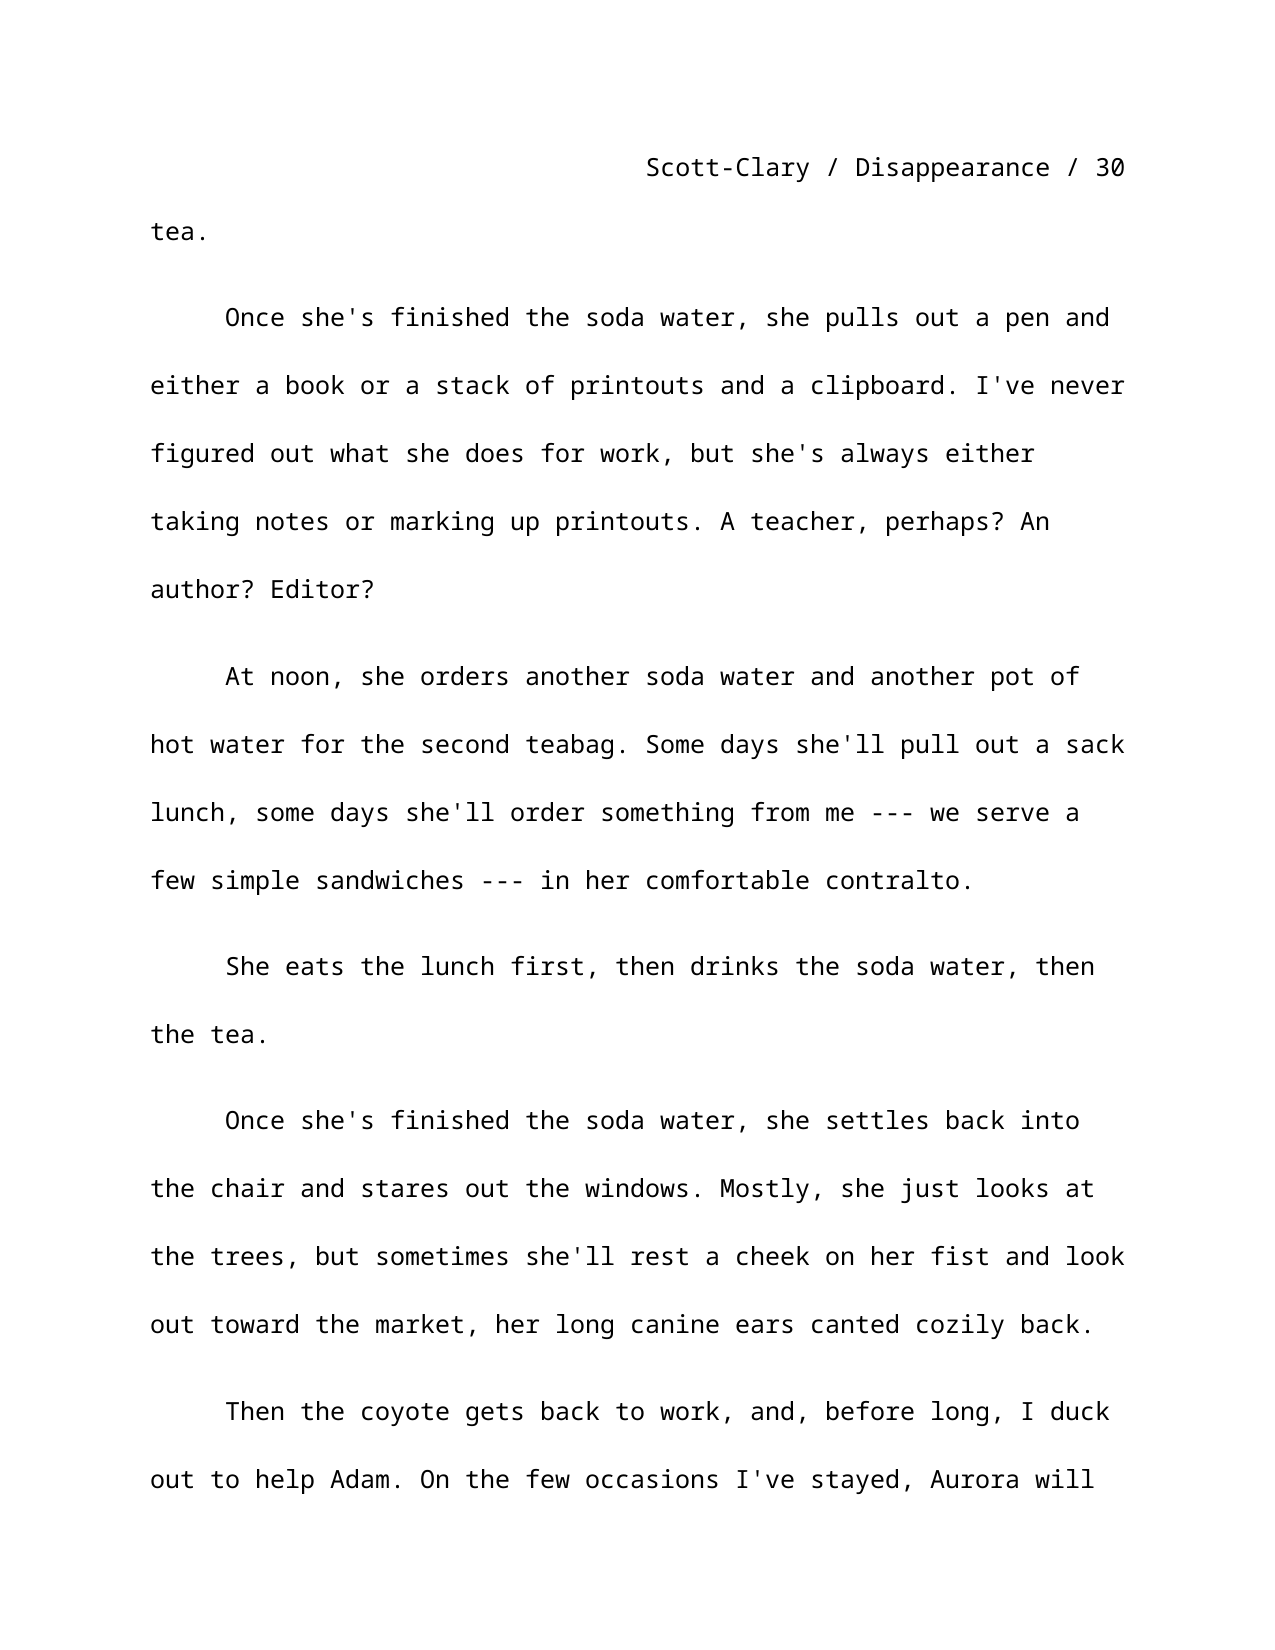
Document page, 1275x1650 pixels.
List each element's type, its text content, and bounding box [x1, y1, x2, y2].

text Then the coyote gets back to work, and, before long, I duck out to help Adam. On the few occasions I've stayed, Aurora will [150, 1393, 1125, 1495]
text Once she's finished the soda water, she settles back into the chair and stares out the windows. Mostly, she just looks at the trees, but sometimes she'll rest a cheek on her fist and look out toward the market, her long canine ears canted cozily back. [150, 1103, 1125, 1341]
text At noon, she orders another soda water and another pot of hot water for the second teabag. Some days she'll pull out a sack lunch, some days she'll order something from me --- we serve a few simple sandwiches --- in her comfortable contralto. [150, 658, 1125, 897]
text She eats the lunch first, then drinks the soda water, then the tea. [150, 948, 1125, 1051]
text tea. [150, 213, 1125, 248]
text Once she's finished the soda water, she pulls out a pen and either a book or a stack of printouts and a clipboard. I've never figured out what she does for work, but she's always either taking notes or marking up printouts. A teacher, perhaps? An author? Editor? [150, 299, 1125, 606]
